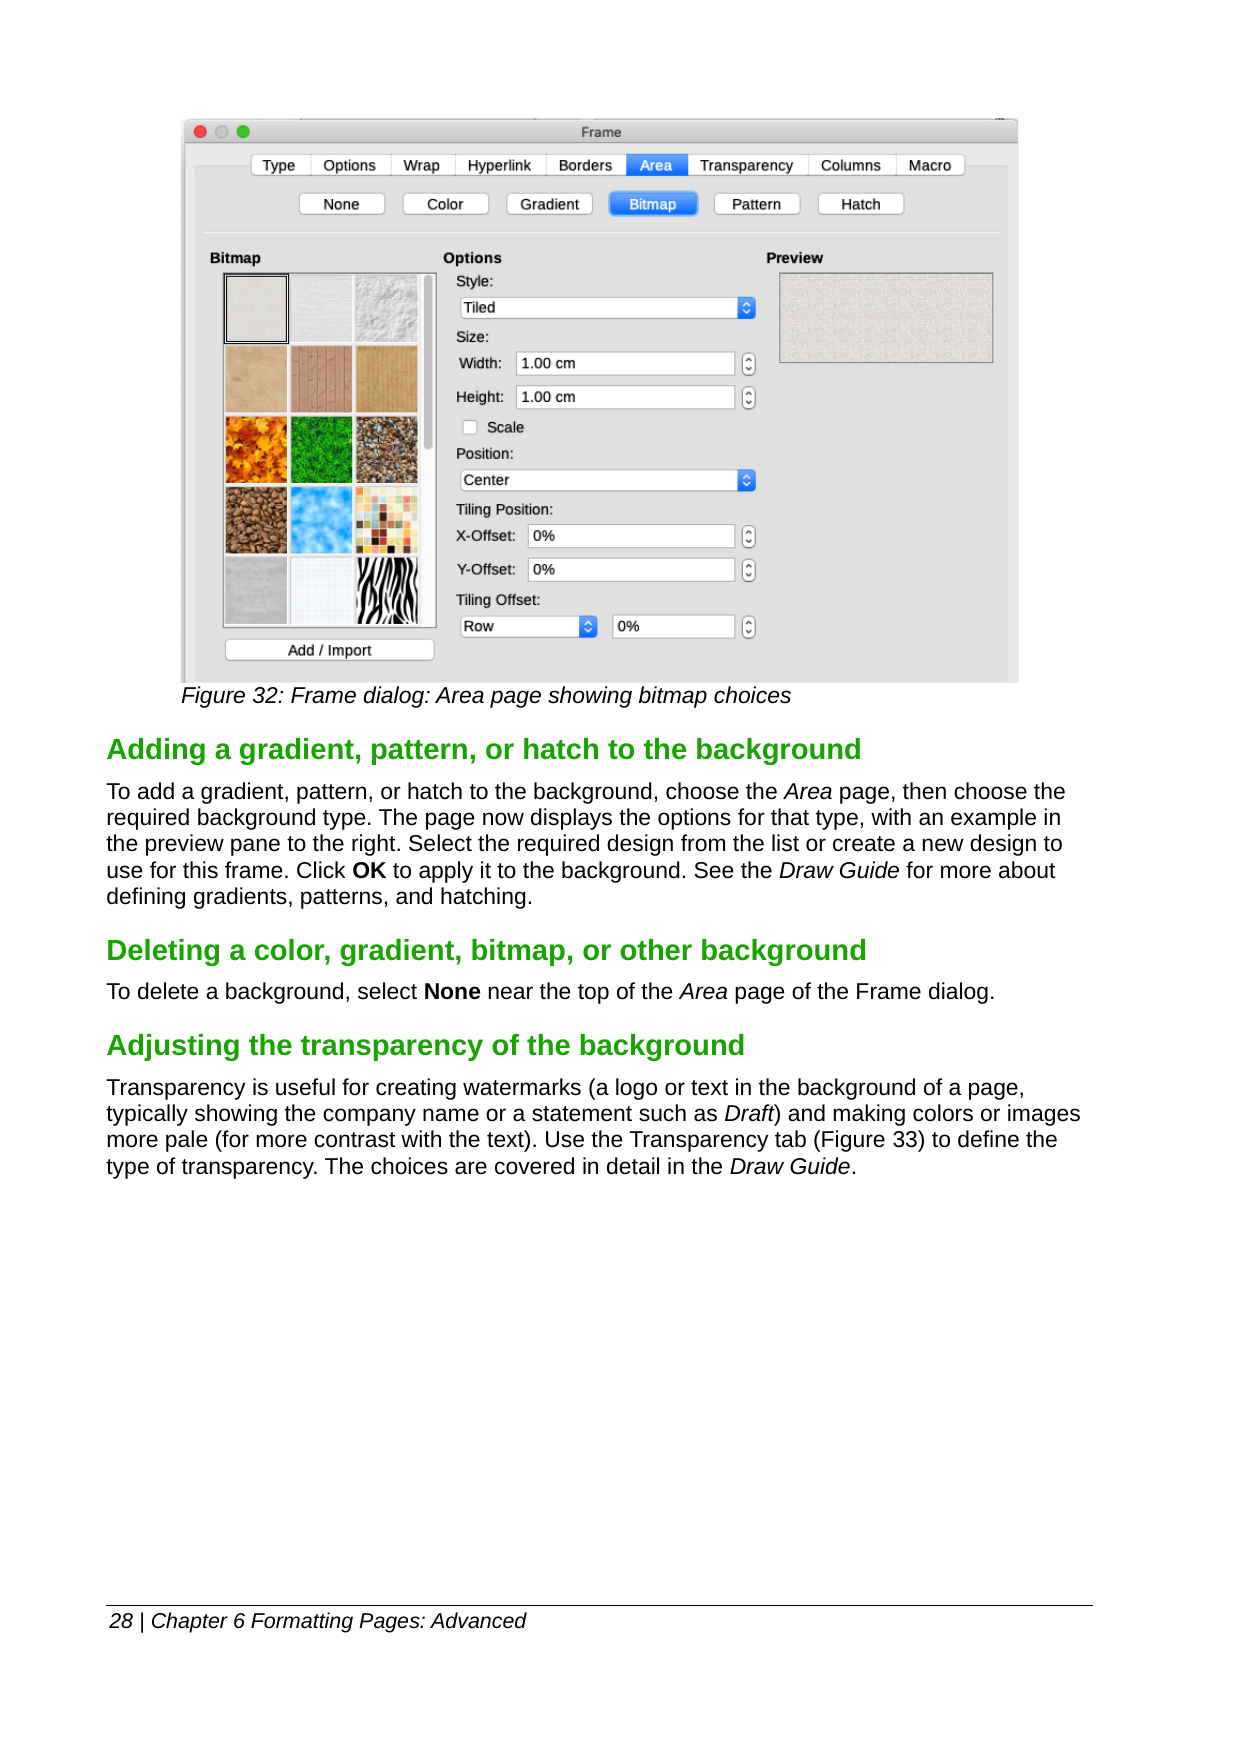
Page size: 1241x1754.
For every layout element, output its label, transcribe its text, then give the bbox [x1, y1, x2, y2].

subtitle Adding a gradient, pattern, or hatch to the background [106, 732, 1093, 766]
subtitle Deleting a color, gradient, bitmap, or other background [106, 933, 1093, 967]
text Figure 32: Frame dialog: Area page showing bitmap choices [181, 683, 1018, 709]
text Transparency is useful for creating watermarks (a logo or text in the background of a page, typically showing the company name or a statement such as Draft) and making colors or images more pale (for more contrast with the text). Use the Transparency tab (Figure 33) to define the type of transparency. The choices are covered in detail in the Draw Guide. [106, 1074, 1093, 1179]
list To delete a background, select None near the top of the Area page of the Frame dialog. [106, 978, 1093, 1005]
subtitle Adjusting the transparency of the background [106, 1028, 1093, 1062]
text To add a gradient, pattern, or hatch to the background, choose the Area page, then choose the required background type. The page now displays the options for that type, with an example in the preview pane to the right. Select the required design from the list or create a new design to use for this frame. Click OK to apply it to the background. See the Draw Guide for more about defining gradients, patterns, and hatching. [106, 778, 1093, 909]
picture [180, 118, 1019, 683]
